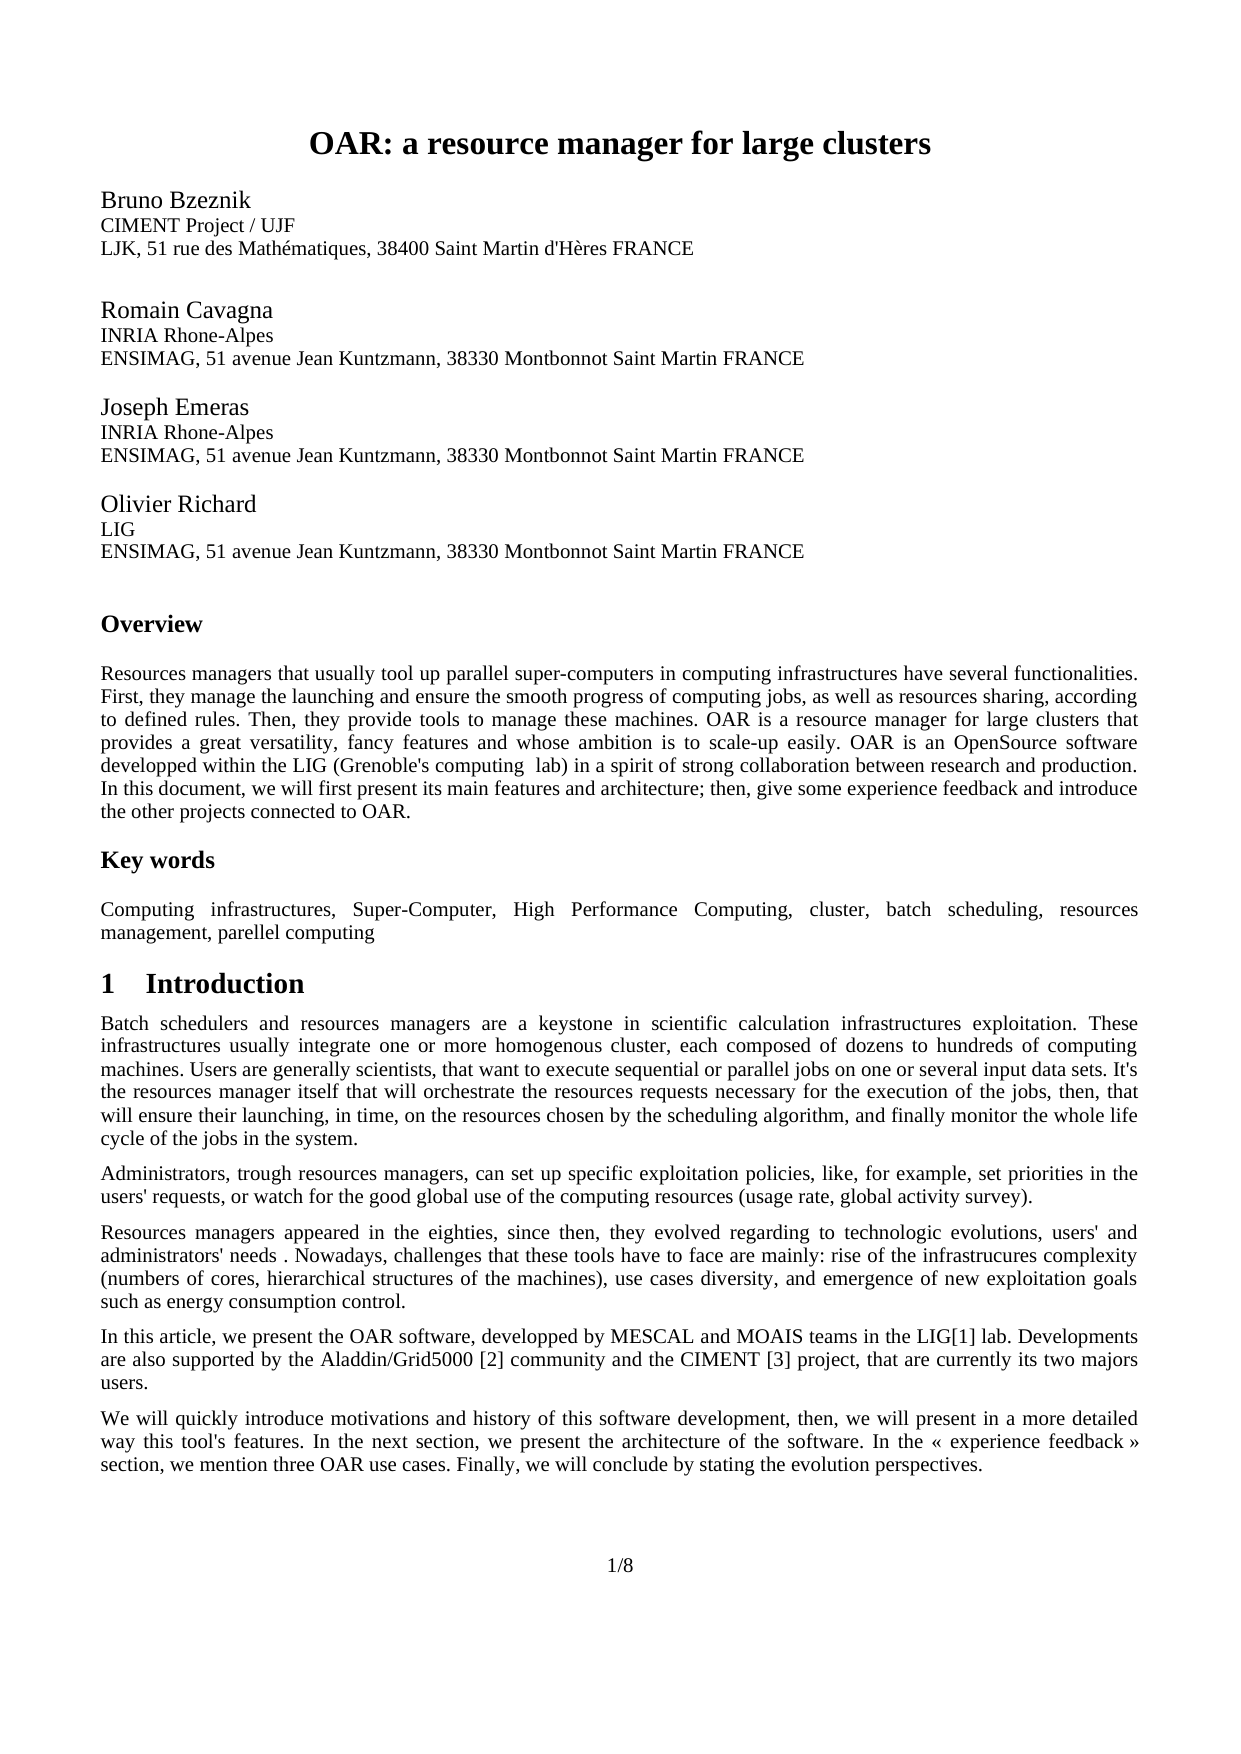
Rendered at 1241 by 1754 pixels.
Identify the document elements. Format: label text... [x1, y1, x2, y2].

text Batch schedulers and resources managers are a keystone in scientific calculation infrastructures exploitation. These infrastructures usually integrate one or more homogenous cluster, each composed of dozens to hundreds of computing machines. Users are generally scientists, that want to execute sequential or parallel jobs on one or several input data sets. It's the resources manager itself that will orchestrate the resources requests necessary for the execution of the jobs, then, that will ensure their launching, in time, on the resources chosen by the scheduling algorithm, and finally monitor the whole life cycle of the jobs in the system. [100, 1011, 1140, 1149]
subtitle Introduction [100, 967, 1140, 999]
text Olivier Richard [100, 490, 1140, 517]
text In this article, we present the OAR software, developped by MESCAL and MOAIS teams in the LIG[1] lab. Developments are also supported by the Aladdin/Grid5000 [2] community and the CIMENT [3] project, that are currently its two majors users. [100, 1325, 1140, 1394]
text OAR: a resource manager for large clusters [100, 124, 1140, 161]
text LIG [100, 517, 1140, 540]
text Overview [100, 610, 1140, 638]
text Resources managers that usually tool up parallel super-computers in computing infrastructures have several functionalities. First, they manage the launching and ensure the smooth progress of computing jobs, as well as resources sharing, according to defined rules. Then, they provide tools to manage these machines. OAR is a resource manager for large clusters that provides a great versatility, fancy features and whose ambition is to scale-up easily. OAR is an OpenSource software developped within the LIG (Grenoble's computing lab) in a spirit of strong collaboration between research and production. In this document, we will first present its main features and architecture; then, give some experience feedback and introduce the other projects connected to OAR. [100, 661, 1140, 823]
text CIMENT Project / UJF [100, 214, 1140, 237]
text Administrators, trough resources managers, can set up specific exploitation policies, like, for example, set priorities in the users' requests, or watch for the good global use of the computing resources (usage rate, global activity survey). [100, 1162, 1140, 1208]
text ENSIMAG, 51 avenue Jean Kuntzmann, 38330 Montbonnot Saint Martin FRANCE [100, 444, 1140, 467]
text Romain Cavagna [100, 296, 1140, 324]
text ENSIMAG, 51 avenue Jean Kuntzmann, 38330 Montbonnot Saint Martin FRANCE [100, 540, 1140, 563]
text Joseph Emeras [100, 393, 1140, 421]
text INRIA Rhone-Alpes [100, 421, 1140, 444]
text Computing infrastructures, Super-Computer, High Performance Computing, cluster, batch scheduling, resources management, parellel computing [100, 898, 1140, 944]
text LJK, 51 rue des Mathématiques, 38400 Saint Martin d'Hères FRANCE [100, 237, 1140, 260]
text INRIA Rhone-Alpes [100, 324, 1140, 347]
text Bruno Bzeznik [100, 186, 1140, 214]
text Resources managers appeared in the eighties, since then, they evolved regarding to technologic evolutions, users' and administrators' needs . Nowadays, challenges that these tools have to face are mainly: rise of the infrastrucures complexity (numbers of cores, hierarchical structures of the machines), use cases diversity, and emergence of new exploitation goals such as energy consumption control. [100, 1221, 1140, 1313]
text Key words [100, 846, 1140, 874]
text ENSIMAG, 51 avenue Jean Kuntzmann, 38330 Montbonnot Saint Martin FRANCE [100, 347, 1140, 370]
text We will quickly introduce motivations and history of this software development, then, we will present in a more detailed way this tool's features. In the next section, we present the architecture of the software. In the « experience feedback » section, we mention three OAR use cases. Finally, we will conclude by stating the evolution perspectives. [100, 1407, 1140, 1476]
